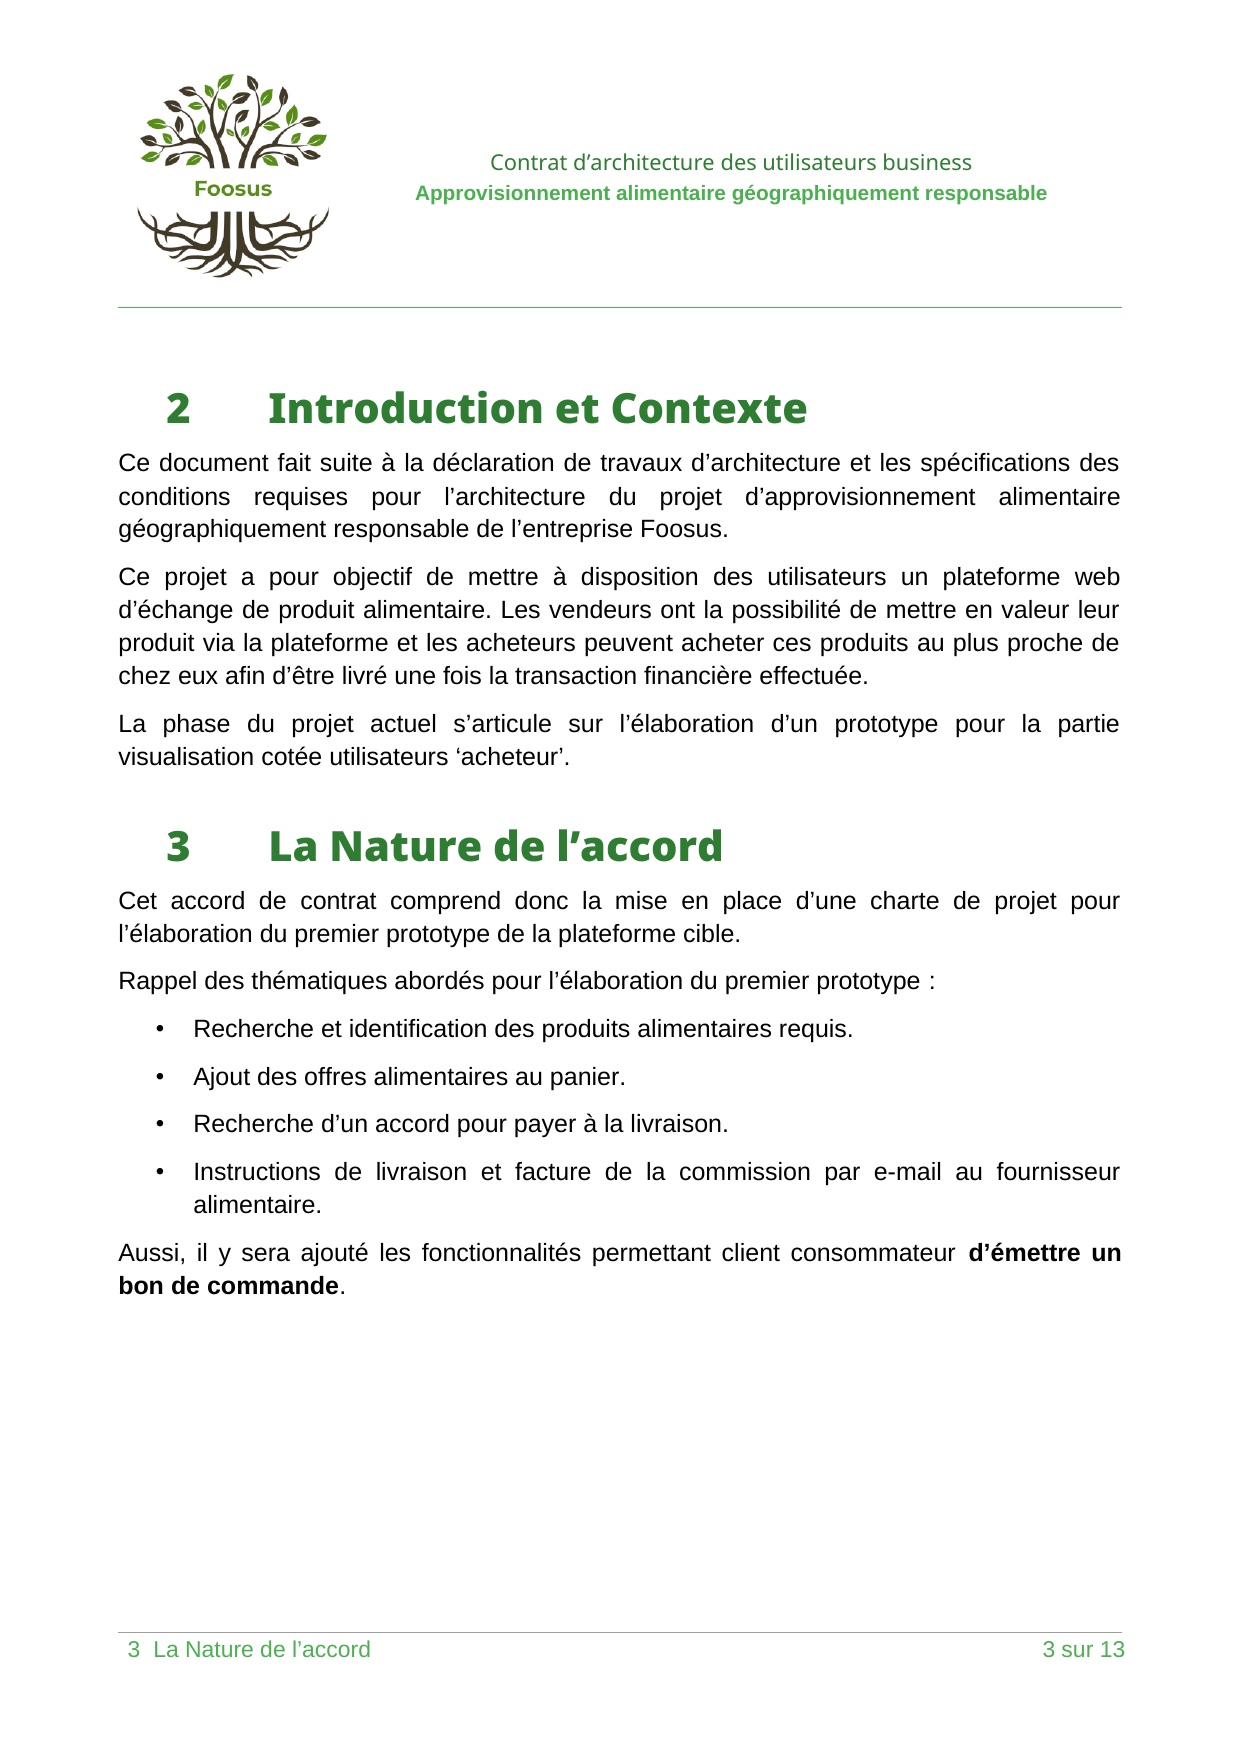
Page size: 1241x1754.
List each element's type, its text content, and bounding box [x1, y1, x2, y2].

text Cet accord de contrat comprend donc la mise en place d’une charte de projet pour l’élaboration du premier prototype de la plateforme cible. [118, 886, 1122, 947]
text Ce projet a pour objectif de mettre à disposition des utilisateurs un plateforme web d’échange de produit alimentaire. Les vendeurs ont la possibilité de mettre en valeur leur produit via la plateforme et les acheteurs peuvent acheter ces produits au plus proche de chez eux afin d’être livré une fois la transaction financière effectuée. [118, 562, 1122, 690]
text Aussi, il y sera ajouté les fonctionnalités permettant client consommateur d’émettre un bon de commande. [118, 1238, 1122, 1299]
subtitle La Nature de l’accord [155, 816, 1122, 873]
list Instructions de livraison et facture de la commission par e-mail au fournisseur alimentaire. [156, 1157, 1122, 1219]
picture [126, 67, 340, 284]
text Ce document fait suite à la déclaration de travaux d’architecture et les spécifications des conditions requises pour l’architecture du projet d’approvisionnement alimentaire géographiquement responsable de l’entreprise Foosus. [118, 448, 1122, 543]
list Recherche et identification des produits alimentaires requis. [156, 1014, 1122, 1043]
list Ajout des offres alimentaires au panier. [156, 1062, 1122, 1091]
text Rappel des thématiques abordés pour l’élaboration du premier prototype : [118, 966, 1122, 995]
text La phase du projet actuel s’articule sur l’élaboration d’un prototype pour la partie visualisation cotée utilisateurs ‘acheteur’. [118, 709, 1122, 771]
list Recherche d’un accord pour payer à la livraison. [156, 1109, 1122, 1138]
subtitle Introduction et Contexte [155, 379, 1122, 436]
